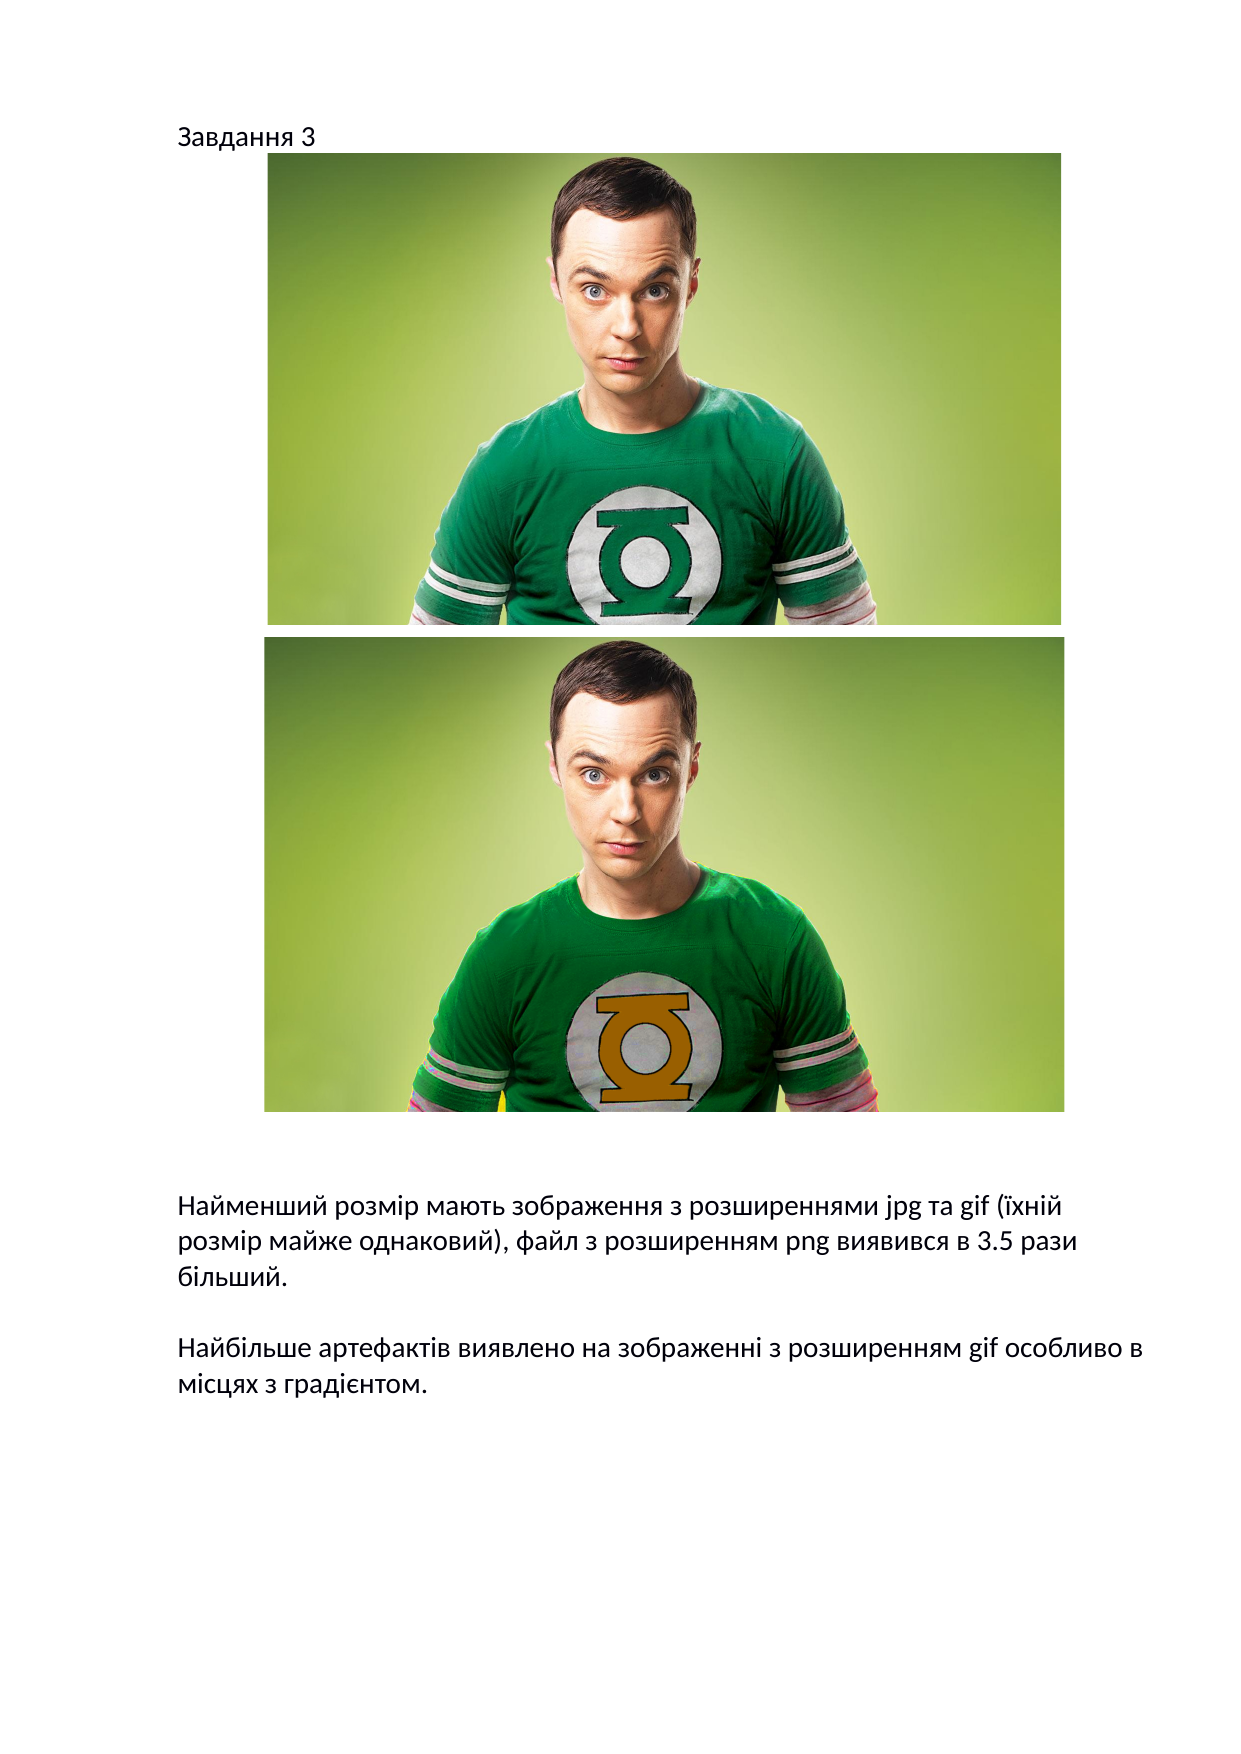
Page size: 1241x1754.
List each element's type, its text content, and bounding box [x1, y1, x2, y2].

picture [264, 637, 1065, 1112]
text Завдання 3 [177, 118, 1152, 154]
text Найменший розмір мають зображення з розширеннями jpg та gif (їхній розмір майже однаковий), файл з розширенням png виявився в 3.5 рази більший. [177, 1187, 1152, 1294]
picture [267, 153, 1062, 625]
text Найбільше артефактів виявлено на зображенні з розширенням gif особливо в місцях з градієнтом. [177, 1329, 1152, 1401]
